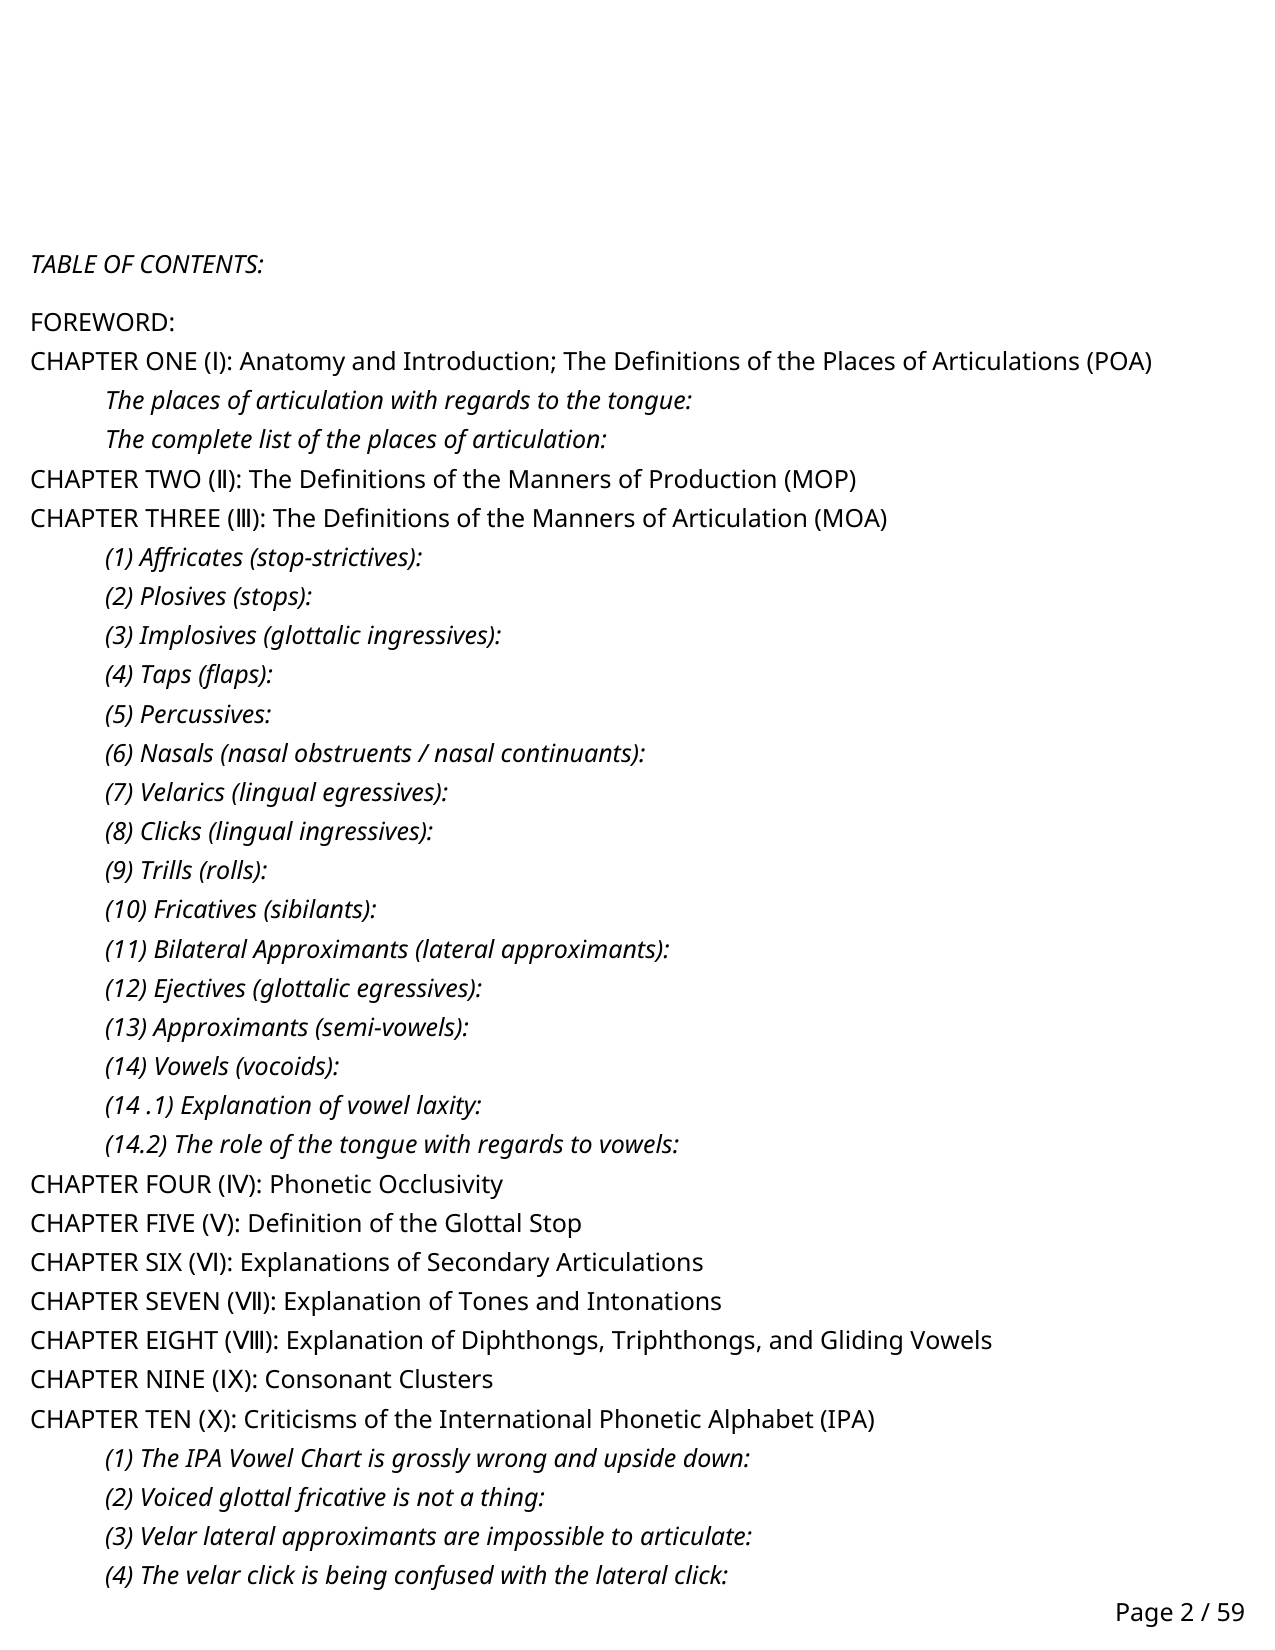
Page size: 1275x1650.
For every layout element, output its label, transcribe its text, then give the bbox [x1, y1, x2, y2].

subtitle TABLE OF CONTENTS: [30, 247, 1260, 281]
text FOREWORD: CHAPTER ONE (Ⅰ): Anatomy and Introduction; The Definitions of the Places of Articulations (POA) The places of articulation with regards to the tongue: The complete list of the places of articulation: CHAPTER TWO (Ⅱ): The Definitions of the Manners of Production (MOP) CHAPTER THREE (Ⅲ): The Definitions of the Manners of Articulation (MOA) (1) Affricates (stop-strictives): (2) Plosives (stops): (3) Implosives (glottalic ingressives): (4) Taps (flaps): (5) Percussives: (6) Nasals (nasal obstruents / nasal continuants): (7) Velarics (lingual egressives): (8) Clicks (lingual ingressives): (9) Trills (rolls): (10) Fricatives (sibilants): (11) Bilateral Approximants (lateral approximants): (12) Ejectives (glottalic egressives): (13) Approximants (semi-vowels): (14) Vowels (vocoids): (14 .1) Explanation of vowel laxity: (14.2) The role of the tongue with regards to vowels: CHAPTER FOUR (Ⅳ): Phonetic Occlusivity CHAPTER FIVE (Ⅴ): Definition of the Glottal Stop CHAPTER SIX (Ⅵ): Explanations of Secondary Articulations CHAPTER SEVEN (Ⅶ): Explanation of Tones and Intonations CHAPTER EIGHT (Ⅷ): Explanation of Diphthongs, Triphthongs, and Gliding Vowels CHAPTER NINE (ⅠⅩ): Consonant Clusters CHAPTER TEN (Ⅹ): Criticisms of the International Phonetic Alphabet (IPA) (1) The IPA Vowel Chart is grossly wrong and upside down: (2) Voiced glottal fricative is not a thing: (3) Velar lateral approximants are impossible to articulate: (4) The velar click is being confused with the lateral click: [30, 304, 1260, 1592]
